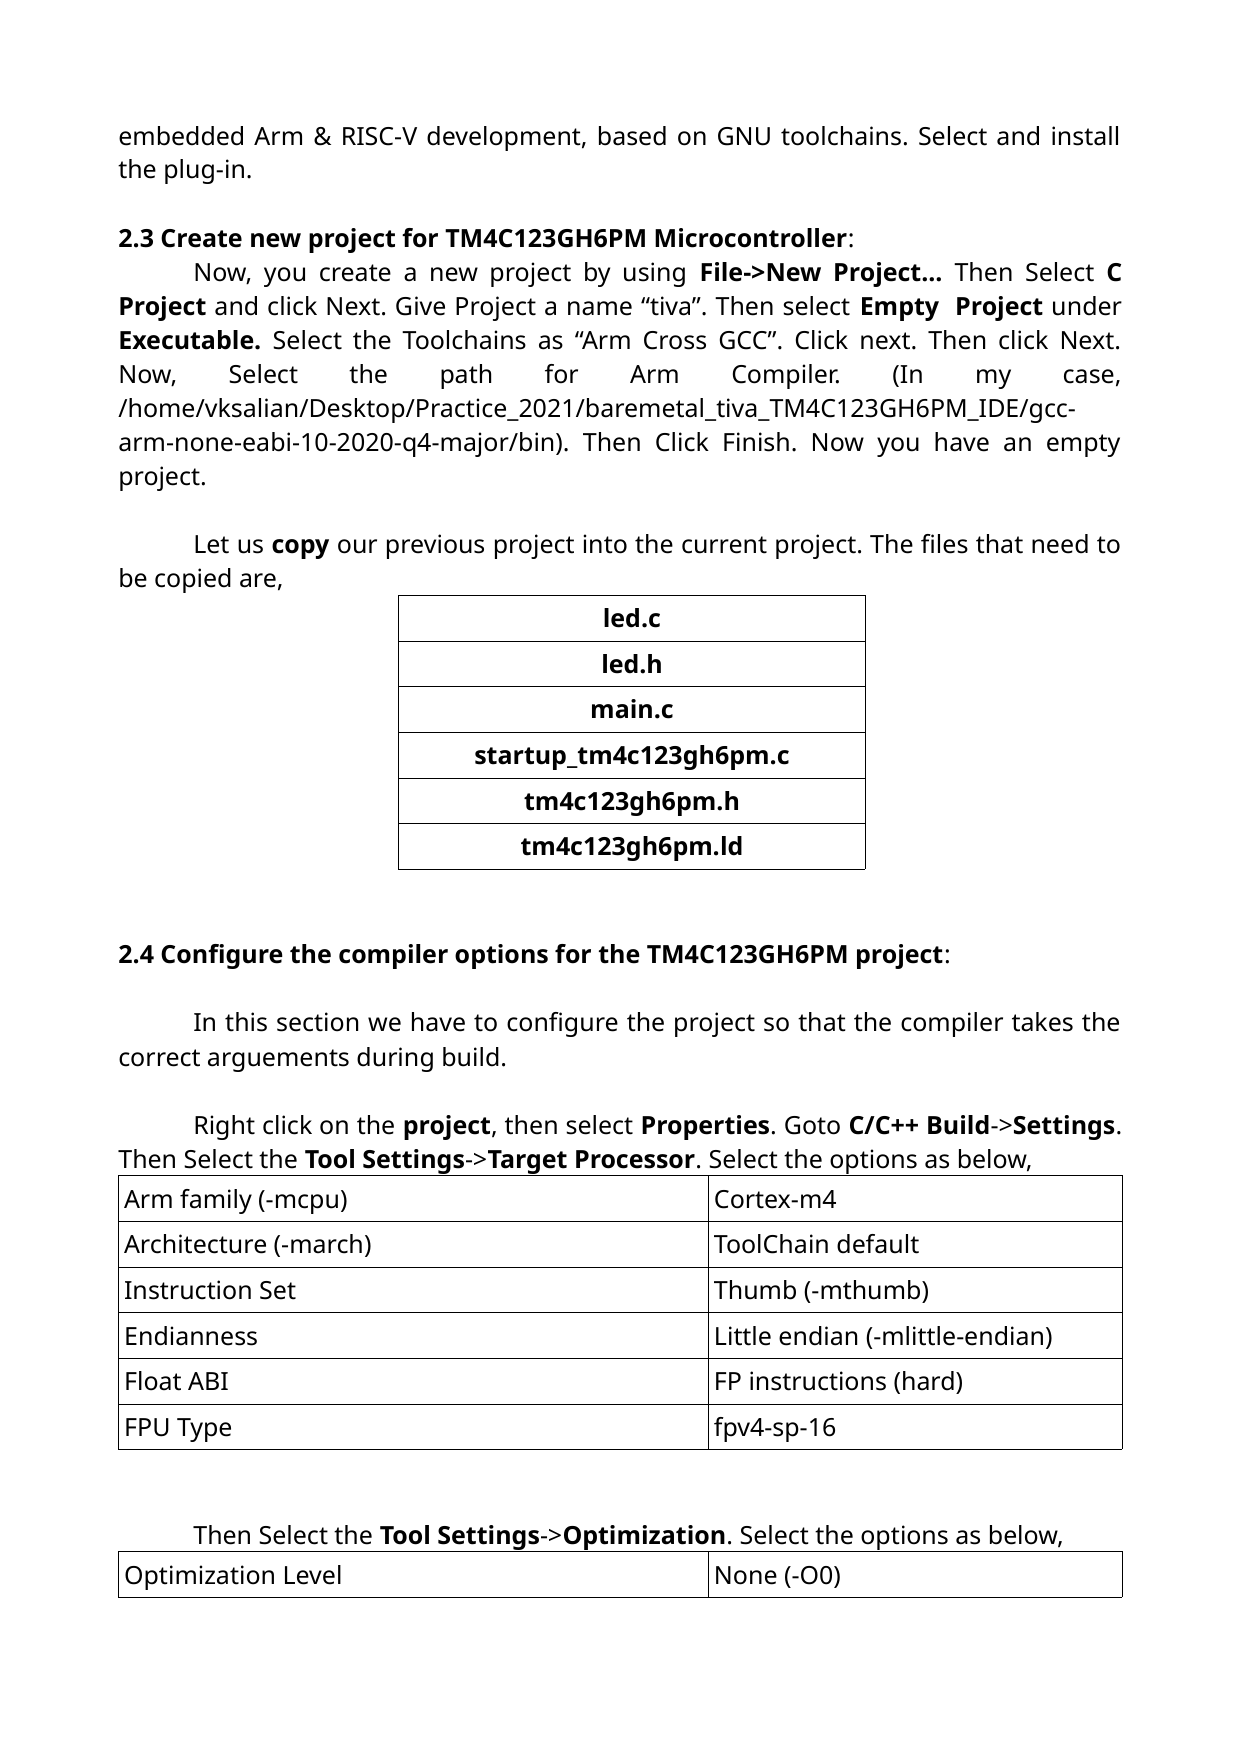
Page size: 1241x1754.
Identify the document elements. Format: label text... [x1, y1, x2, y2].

table_header led.c [399, 596, 865, 641]
table_header Arm family (-mcpu) [119, 1176, 708, 1221]
table_cell startup_tm4c123gh6pm.c [399, 733, 865, 777]
text Right click on the project, then select Properties. Goto C/C++ Build->Settings. Then Select the Tool Settings->Target Processor. Select the options as below, [118, 1107, 1122, 1175]
table_cell led.h [399, 642, 865, 686]
text 2.3 Create new project for TM4C123GH6PM Microcontroller: [118, 220, 1122, 254]
text embedded Arm & RISC-V development, based on GNU toolchains. Select and install the plug-in. [118, 118, 1122, 186]
table_cell Instruction Set [119, 1268, 708, 1312]
table_header Optimization Level [119, 1552, 708, 1597]
text 2.4 Configure the compiler options for the TM4C123GH6PM project: [118, 937, 1122, 971]
table_cell FPU Type [119, 1405, 708, 1449]
table_cell tm4c123gh6pm.ld [399, 824, 865, 869]
table_cell Little endian (-mlittle-endian) [709, 1313, 1122, 1358]
text Let us copy our previous project into the current project. The files that need to be copied are, [118, 527, 1122, 595]
table_header Cortex-m4 [709, 1176, 1122, 1221]
text Now, you create a new project by using File->New Project... Then Select C Project and click Next. Give Project a name “tiva”. Then select Empty Project under Executable. Select the Toolchains as “Arm Cross GCC”. Click next. Then click Next. Now, Select the path for Arm Compiler. (In my case, /home/vksalian/Desktop/Practice_2021/baremetal_tiva_TM4C123GH6PM_IDE/gcc-arm-none-eabi-10-2020-q4-major/bin). Then Click Finish. Now you have an empty project. [118, 254, 1122, 493]
table_cell FP instructions (hard) [709, 1359, 1122, 1403]
table_header None (-O0) [709, 1552, 1122, 1597]
table_cell ToolChain default [709, 1222, 1122, 1267]
text Then Select the Tool Settings->Optimization. Select the options as below, [118, 1517, 1122, 1551]
table_cell Float ABI [119, 1359, 708, 1403]
table_cell Architecture (-march) [119, 1222, 708, 1267]
table_cell main.c [399, 687, 865, 732]
text In this section we have to configure the project so that the compiler takes the correct arguements during build. [118, 1005, 1122, 1073]
table_cell tm4c123gh6pm.h [399, 779, 865, 823]
table_cell fpv4-sp-16 [709, 1405, 1122, 1449]
table_cell Thumb (-mthumb) [709, 1268, 1122, 1312]
table_cell Endianness [119, 1313, 708, 1358]
